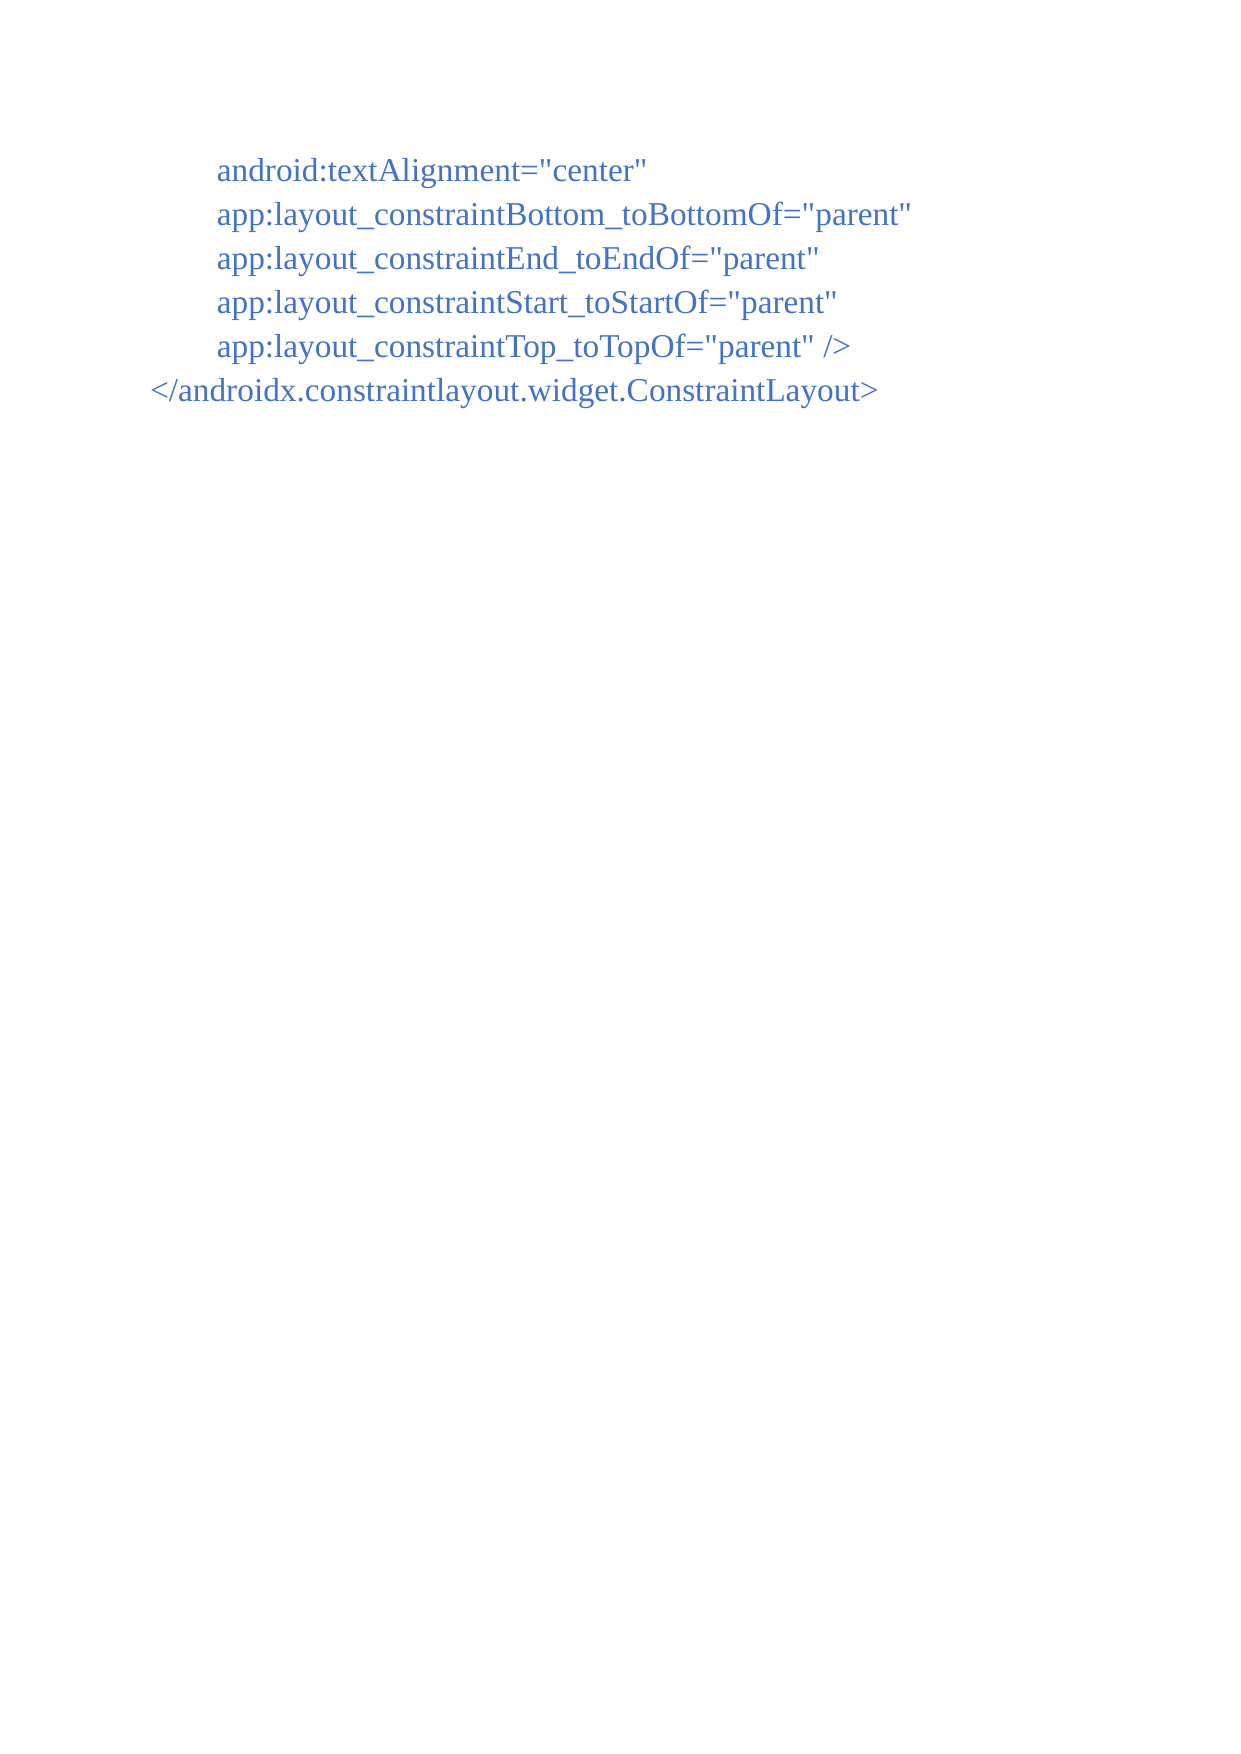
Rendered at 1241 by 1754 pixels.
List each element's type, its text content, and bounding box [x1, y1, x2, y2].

text android:textAlignment="center" app:layout_constraintBottom_toBottomOf="parent" app:layout_constraintEnd_toEndOf="parent" app:layout_constraintStart_toStartOf="parent" app:layout_constraintTop_toTopOf="parent" /> </androidx.constraintlayout.widget.ConstraintLayout> [150, 150, 1090, 409]
